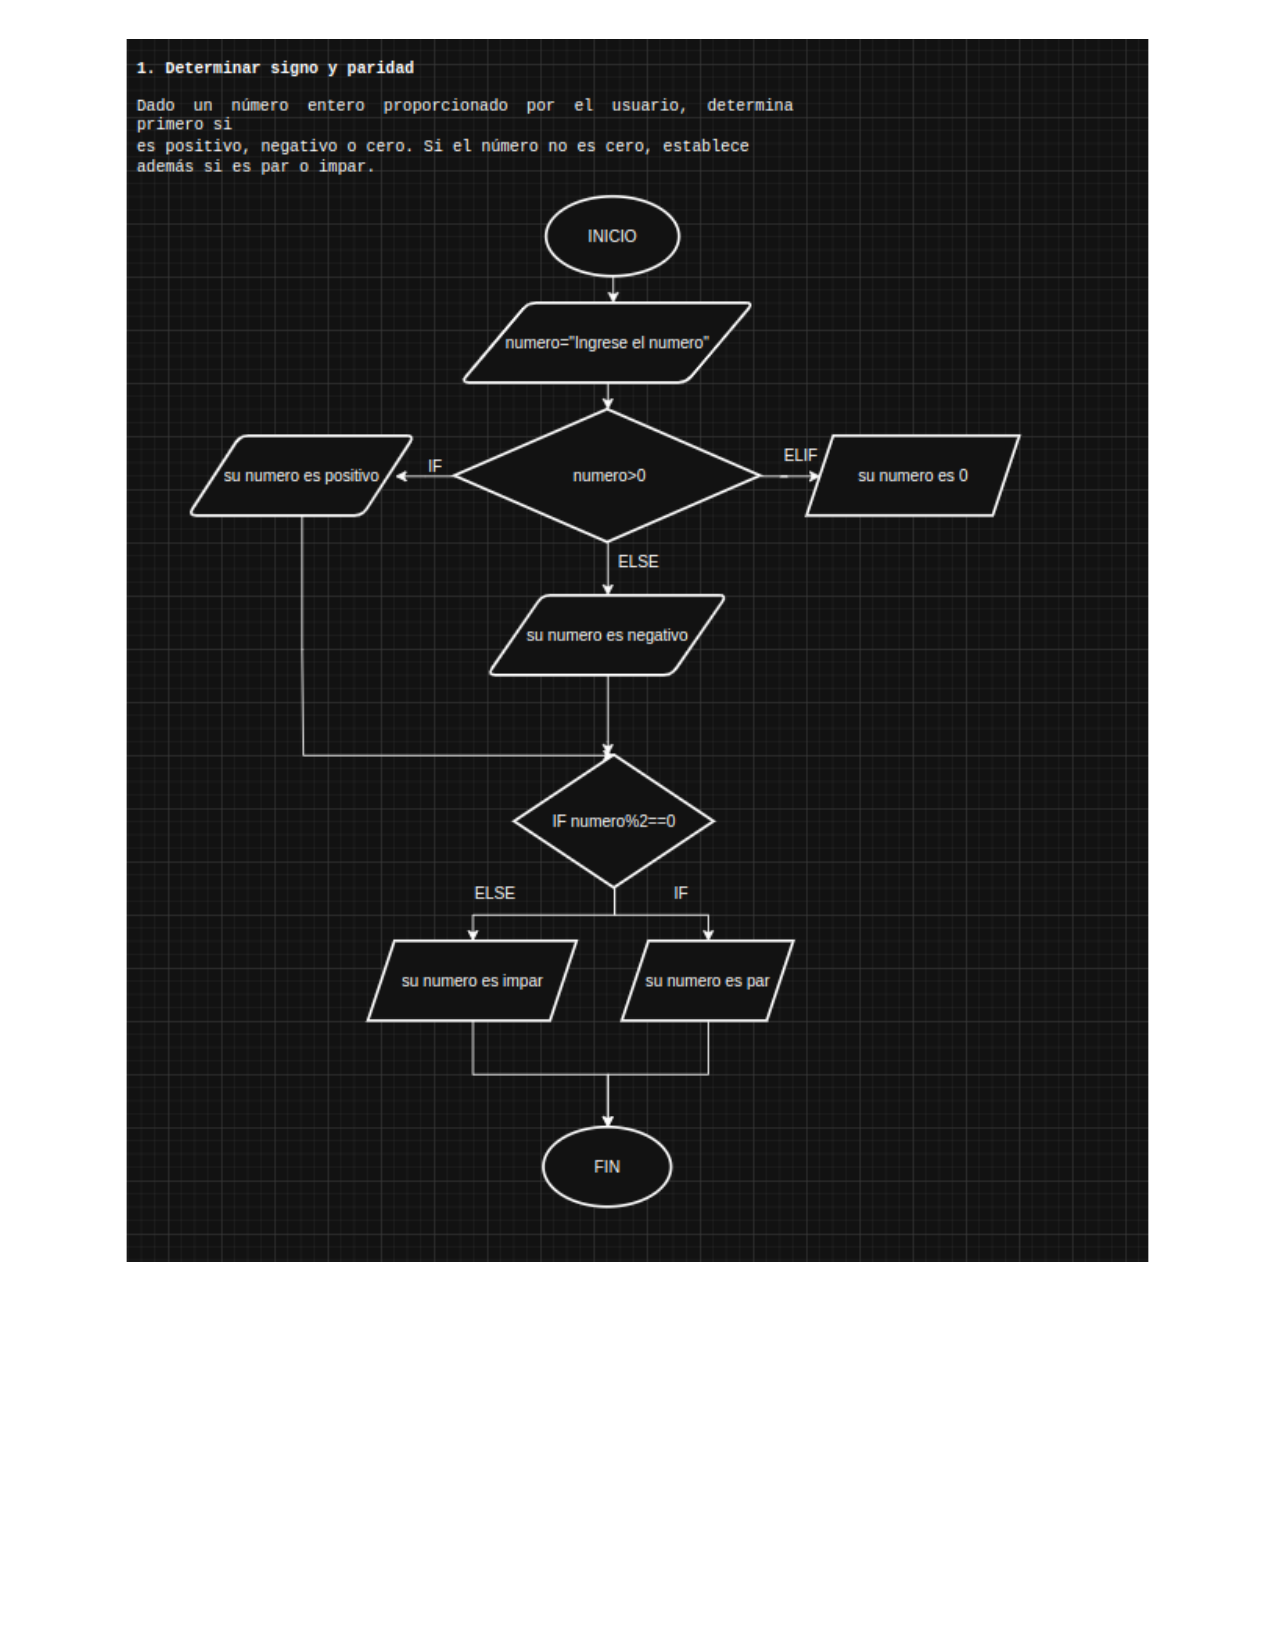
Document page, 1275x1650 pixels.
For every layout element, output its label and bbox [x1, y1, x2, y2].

picture [126, 39, 1149, 1262]
